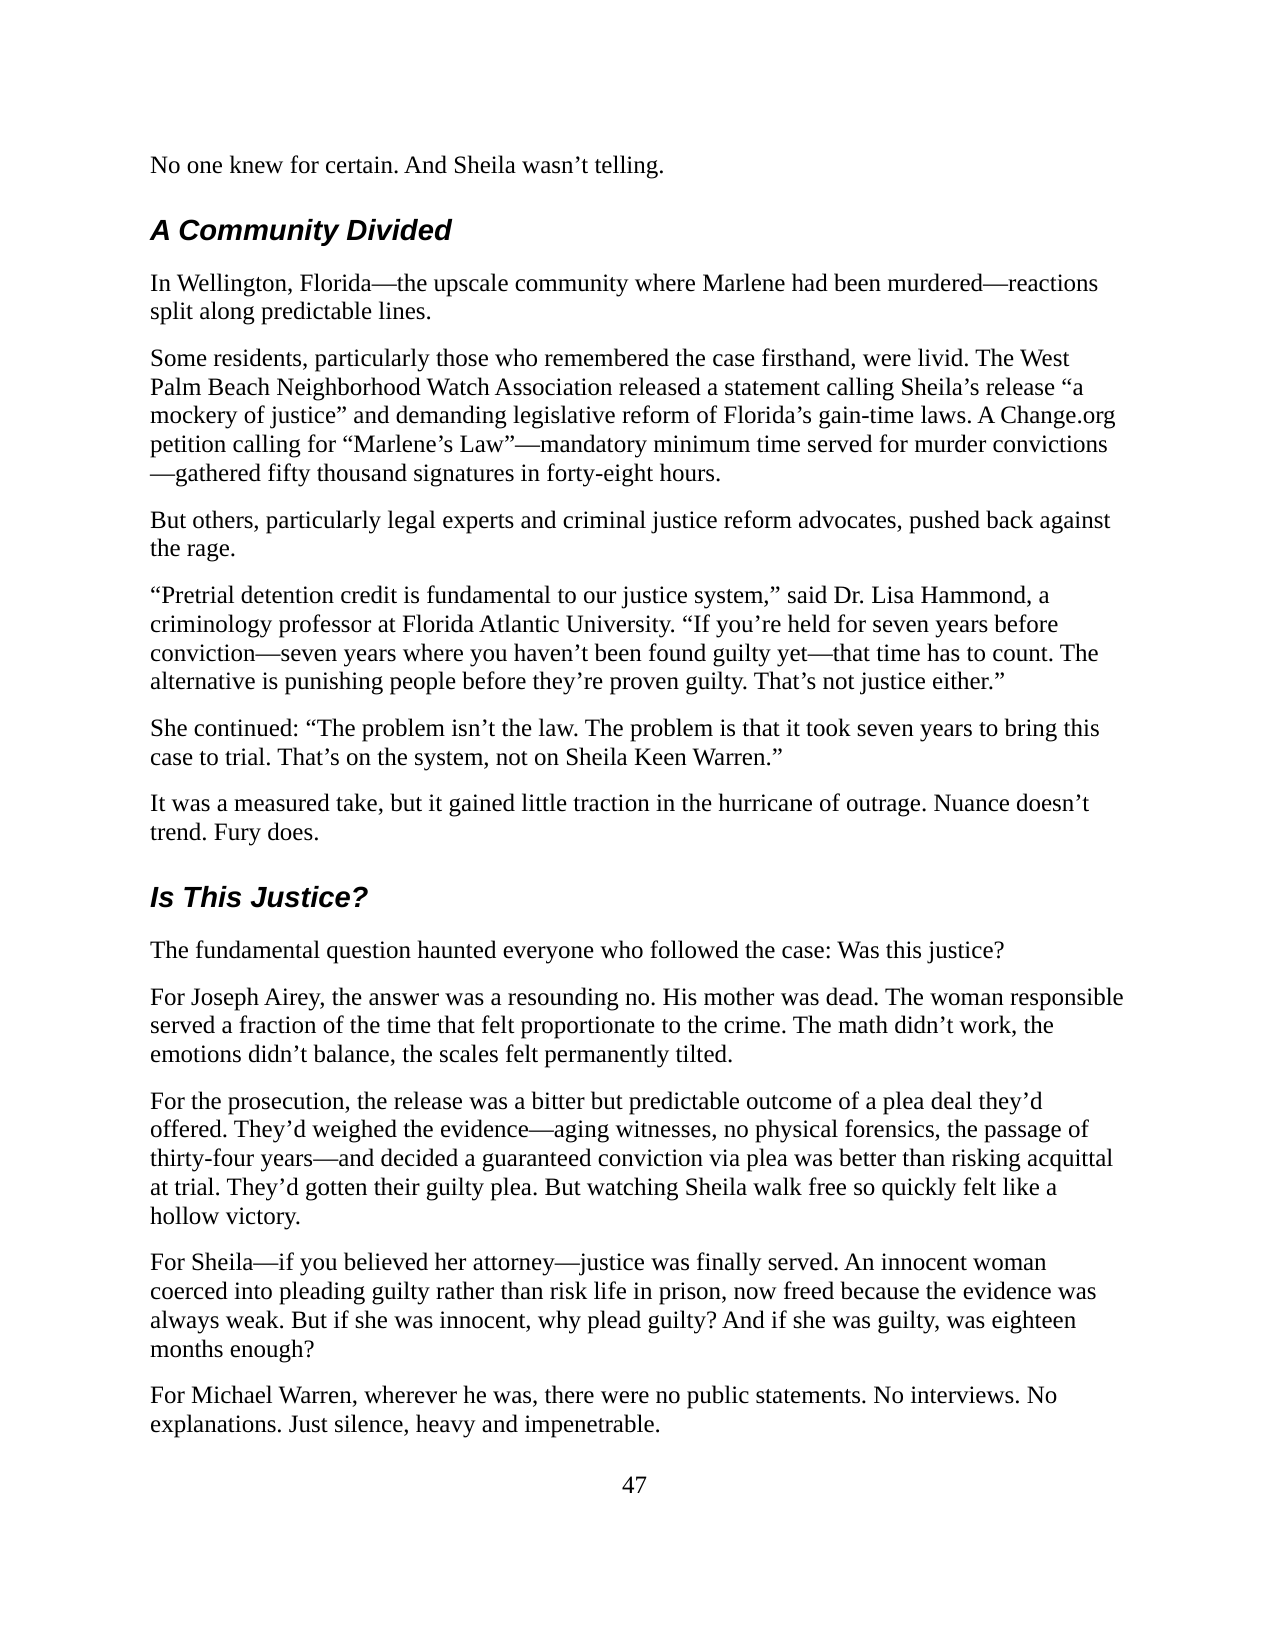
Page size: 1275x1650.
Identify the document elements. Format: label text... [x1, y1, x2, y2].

text “Pretrial detention credit is fundamental to our justice system,” said Dr. Lisa Hammond, a criminology professor at Florida Atlantic University. “If you’re held for seven years before conviction—seven years where you haven’t been found guilty yet—that time has to count. The alternative is punishing people before they’re proven guilty. That’s not justice either.” [150, 580, 1125, 695]
subtitle A Community Divided [150, 213, 1125, 246]
text The fundamental question haunted everyone who followed the case: Was this justice? [150, 935, 1125, 964]
text Some residents, particularly those who remembered the case firsthand, were livid. The West Palm Beach Neighborhood Watch Association released a statement calling Sheila’s release “a mockery of justice” and demanding legislative reform of Florida’s gain-time laws. A Change.org petition calling for “Marlene’s Law”—mandatory minimum time served for murder convictions—gathered fifty thousand signatures in forty-eight hours. [150, 343, 1125, 487]
text For the prosecution, the release was a bitter but predictable outcome of a plea deal they’d offered. They’d weighed the evidence—aging witnesses, no physical forensics, the passage of thirty-four years—and decided a guaranteed conviction via plea was better than risking acquittal at trial. They’d gotten their guilty plea. But watching Sheila walk free so quickly felt like a hollow victory. [150, 1086, 1125, 1229]
text For Michael Warren, wherever he was, there were no public statements. No interviews. No explanations. Just silence, heavy and impenetrable. [150, 1380, 1125, 1438]
subtitle Is This Justice? [150, 880, 1125, 913]
text It was a measured take, but it gained little traction in the hurricane of outrage. Nuance doesn’t trend. Fury does. [150, 788, 1125, 846]
text In Wellington, Florida—the upscale community where Marlene had been murdered—reactions split along predictable lines. [150, 268, 1125, 325]
text For Sheila—if you believed her attorney—justice was finally served. An innocent woman coerced into pleading guilty rather than risk life in prison, now freed because the evidence was always weak. But if she was innocent, why plead guilty? And if she was guilty, was eighteen months enough? [150, 1247, 1125, 1362]
text She continued: “The problem isn’t the law. The problem is that it took seven years to bring this case to trial. That’s on the system, not on Sheila Keen Warren.” [150, 713, 1125, 771]
text No one knew for certain. And Sheila wasn’t telling. [150, 150, 1125, 179]
text For Joseph Airey, the answer was a resounding no. His mother was dead. The woman responsible served a fraction of the time that felt proportionate to the crime. The math didn’t work, the emotions didn’t balance, the scales felt permanently tilted. [150, 982, 1125, 1068]
text But others, particularly legal experts and criminal justice reform advocates, pushed back against the rage. [150, 505, 1125, 562]
